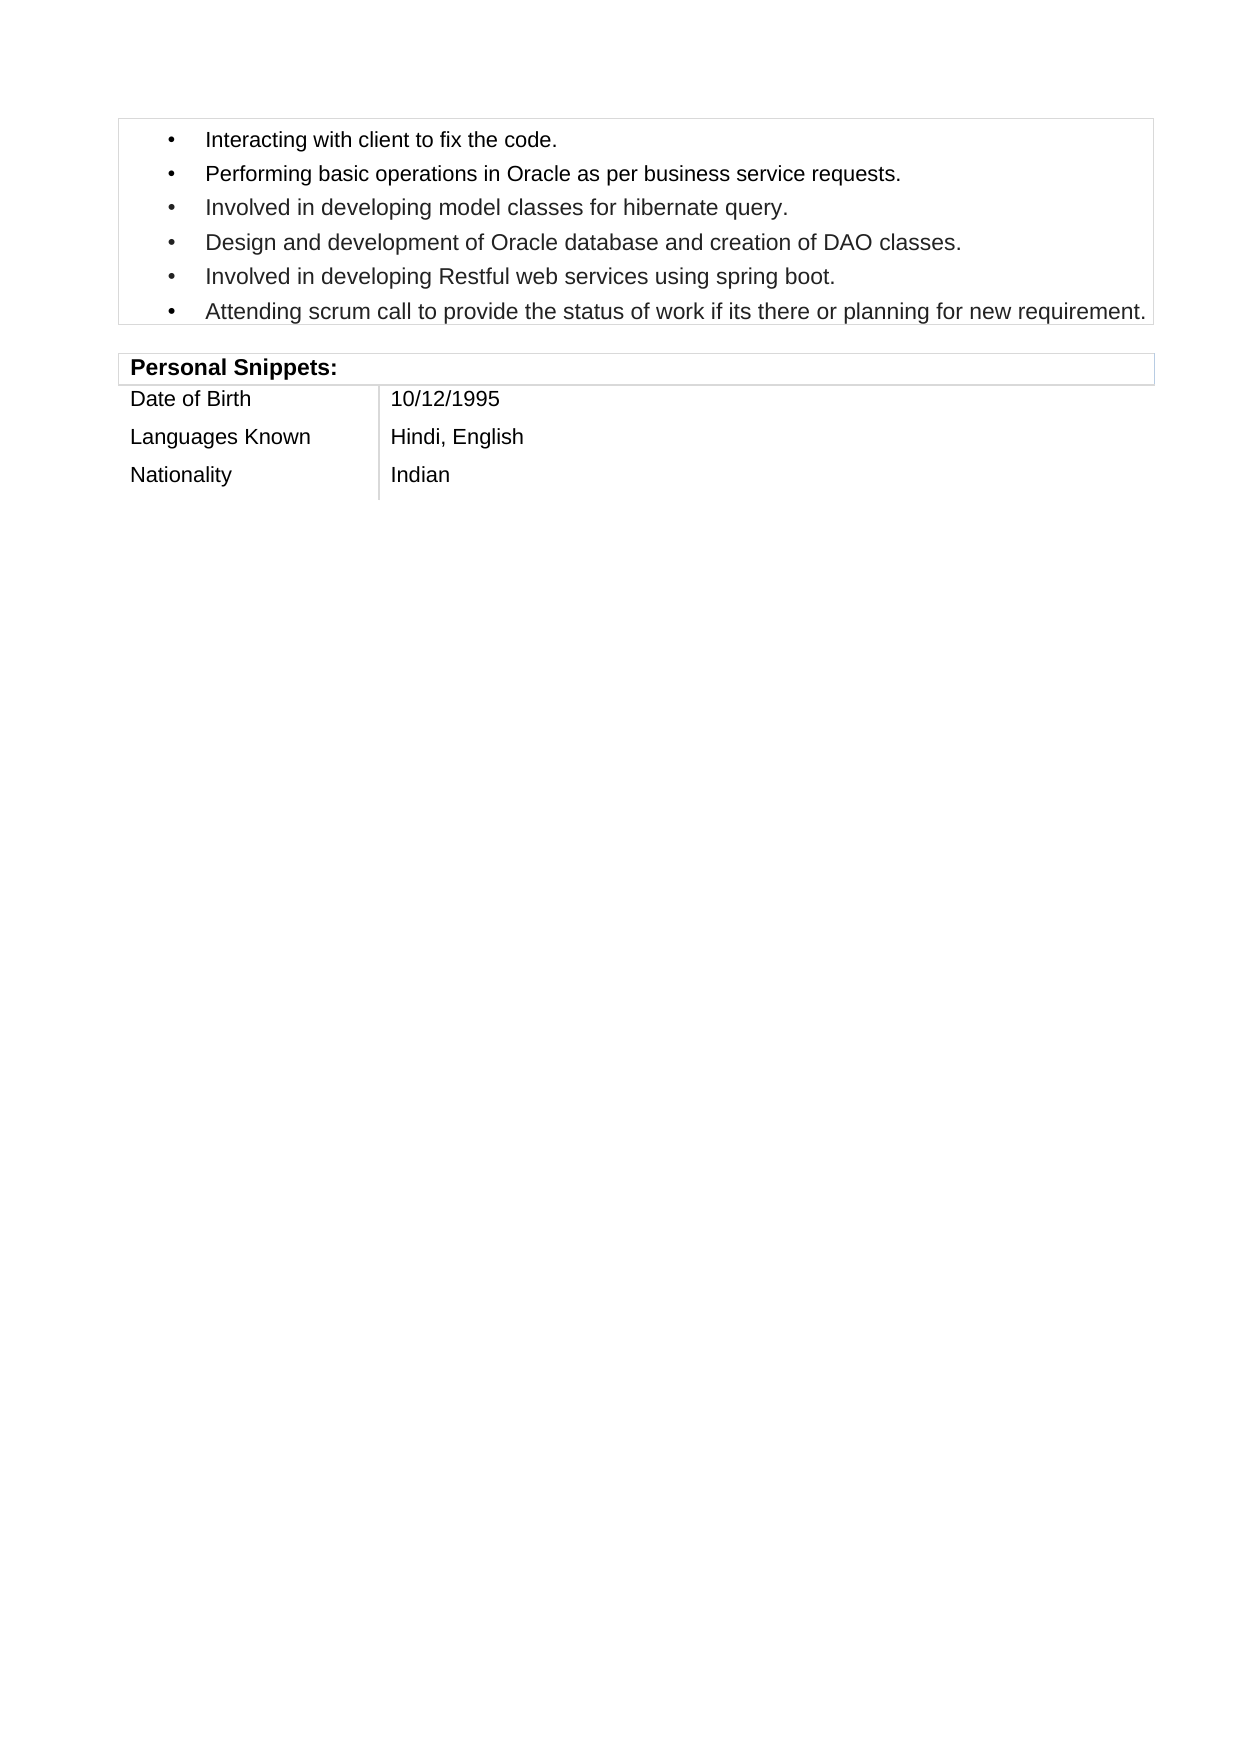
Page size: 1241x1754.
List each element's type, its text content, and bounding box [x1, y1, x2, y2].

table_cell Indian [380, 456, 1155, 500]
table_cell Nationality [118, 456, 378, 500]
table_cell Languages Known [118, 417, 378, 456]
table_cell Date of Birth [118, 386, 378, 417]
table_cell Hindi, English [380, 417, 1155, 456]
table_cell Interacting with client to fix the code. Performing basic operations in Oracle as per business service requests. Involved in developing model classes for hibernate query. Design and development of Oracle database and creation of DAO classes. Involved in developing Restful web services using spring boot. Attending scrum call to provide the status of work if its there or planning for new requirement. [119, 119, 1153, 324]
table_cell 10/12/1995 [380, 386, 1155, 417]
table_header Personal Snippets: [119, 354, 1154, 384]
